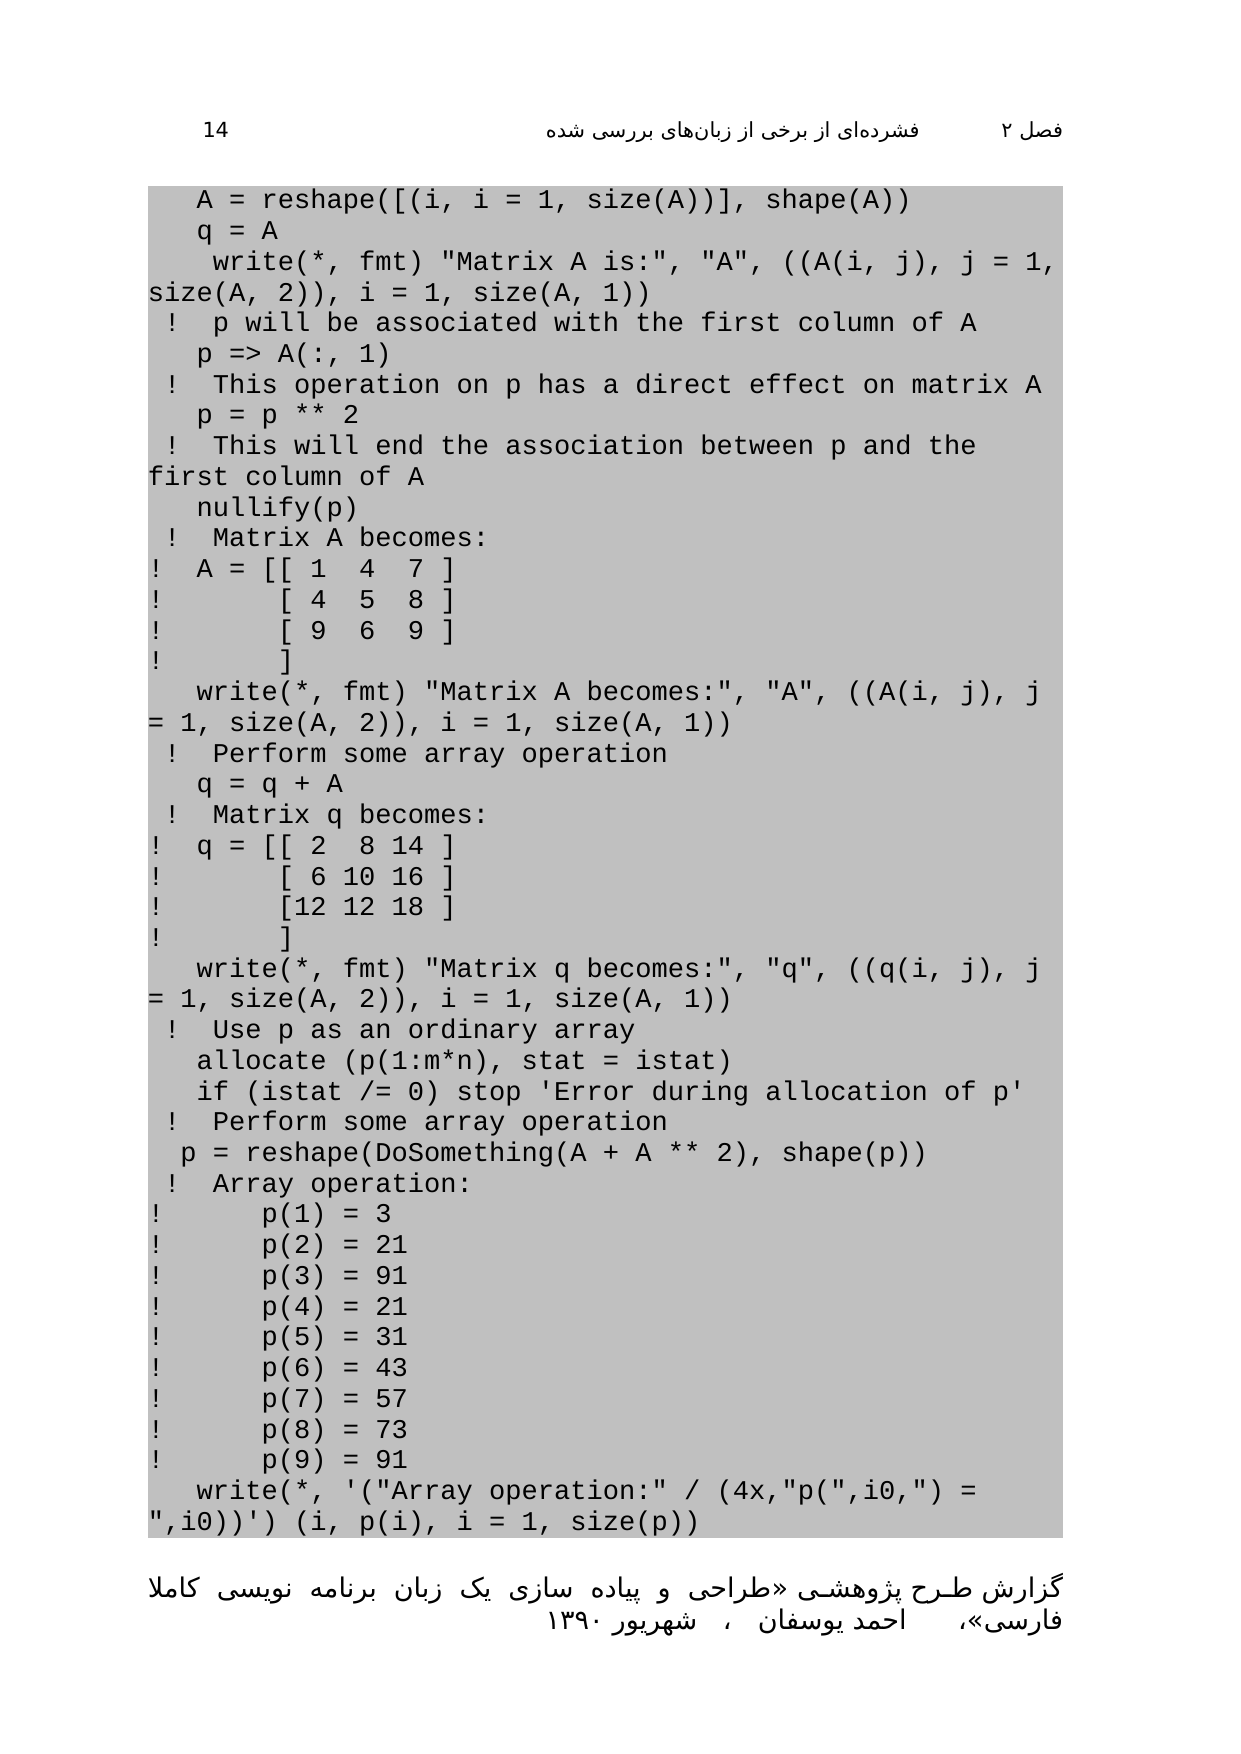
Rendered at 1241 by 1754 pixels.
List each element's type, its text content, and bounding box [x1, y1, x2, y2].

text ! p(8) = 73 [148, 1415, 1063, 1446]
text ! This operation on p has a direct effect on matrix A [148, 371, 1063, 401]
text A = reshape([(i, i = 1, size(A))], shape(A)) [148, 186, 1063, 217]
text ! p(4) = 21 [148, 1292, 1063, 1323]
text p = p ** 2 [148, 401, 1063, 432]
text ! p(6) = 43 [148, 1354, 1063, 1385]
text ! Perform some array operation [148, 739, 1063, 770]
text q = A [148, 217, 1063, 248]
text ! [12 12 18 ] [148, 893, 1063, 924]
text ! p(3) = 91 [148, 1262, 1063, 1292]
text ! p(7) = 57 [148, 1385, 1063, 1415]
text ! Matrix A becomes: [148, 524, 1063, 555]
text write(*, '("Array operation:" / (4x,"p(",i0,") = ",i0))') (i, p(i), i = 1, size(p)) [148, 1477, 1063, 1538]
text ! Matrix q becomes: [148, 801, 1063, 832]
text ! [ 6 10 16 ] [148, 862, 1063, 893]
text ! [ 9 6 9 ] [148, 616, 1063, 647]
text ! p(9) = 91 [148, 1446, 1063, 1477]
text ! q = [[ 2 8 14 ] [148, 832, 1063, 862]
text write(*, fmt) "Matrix A becomes:", "A", ((A(i, j), j = 1, size(A, 2)), i = 1, size(A, 1)) [148, 678, 1063, 739]
text ! A = [[ 1 4 7 ] [148, 555, 1063, 586]
text ! Use p as an ordinary array [148, 1016, 1063, 1047]
text allocate (p(1:m*n), stat = istat) [148, 1047, 1063, 1077]
text ! p(1) = 3 [148, 1200, 1063, 1231]
text p => A(:, 1) [148, 340, 1063, 371]
text ! Perform some array operation [148, 1108, 1063, 1139]
text ! p(2) = 21 [148, 1231, 1063, 1262]
text write(*, fmt) "Matrix A is:", "A", ((A(i, j), j = 1, size(A, 2)), i = 1, size(A, 1)) [148, 248, 1063, 309]
text ! [ 4 5 8 ] [148, 586, 1063, 616]
text ! ] [148, 924, 1063, 954]
text ! This will end the association between p and the first column of A [148, 432, 1063, 493]
text ! p(5) = 31 [148, 1323, 1063, 1354]
text ! ] [148, 647, 1063, 678]
text nullify(p) [148, 493, 1063, 524]
text q = q + A [148, 770, 1063, 801]
text ! Array operation: [148, 1169, 1063, 1200]
text ! p will be associated with the first column of A [148, 309, 1063, 340]
text write(*, fmt) "Matrix q becomes:", "q", ((q(i, j), j = 1, size(A, 2)), i = 1, size(A, 1)) [148, 954, 1063, 1016]
text p = reshape(DoSomething(A + A ** 2), shape(p)) [148, 1139, 1063, 1169]
text if (istat /= 0) stop 'Error during allocation of p' [148, 1077, 1063, 1108]
